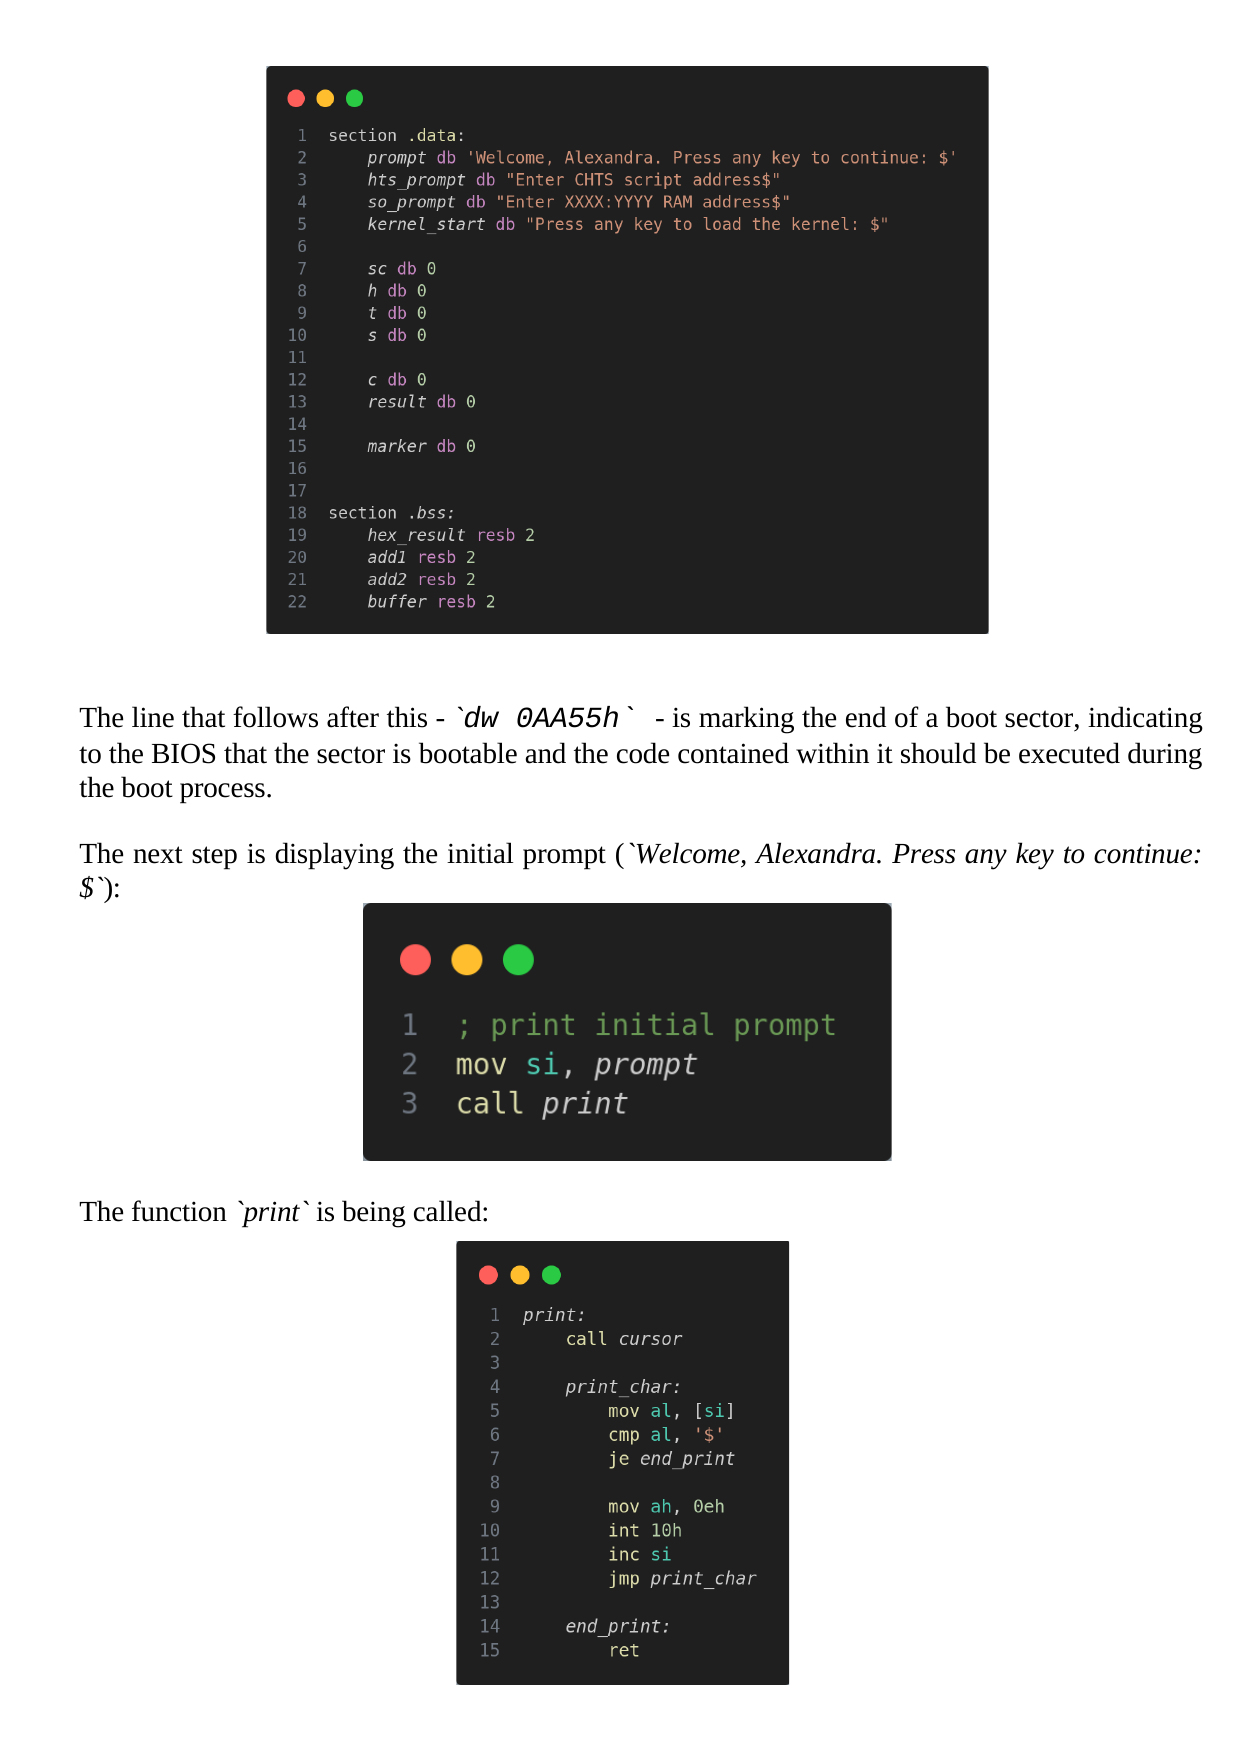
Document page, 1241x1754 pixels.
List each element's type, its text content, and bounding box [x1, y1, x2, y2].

text The next step is displaying the initial prompt (`Welcome, Alexandra. Press any key to continue: $`): [79, 836, 1203, 903]
picture [266, 66, 989, 634]
text The line that follows after this - `dw 0AA55h` - is marking the end of a boot sector, indicating to the BIOS that the sector is bootable and the code contained within it should be executed during the boot process. [79, 700, 1203, 803]
picture [363, 903, 892, 1161]
text The function `print` is being called: [79, 937, 1203, 1227]
picture [456, 1241, 790, 1685]
